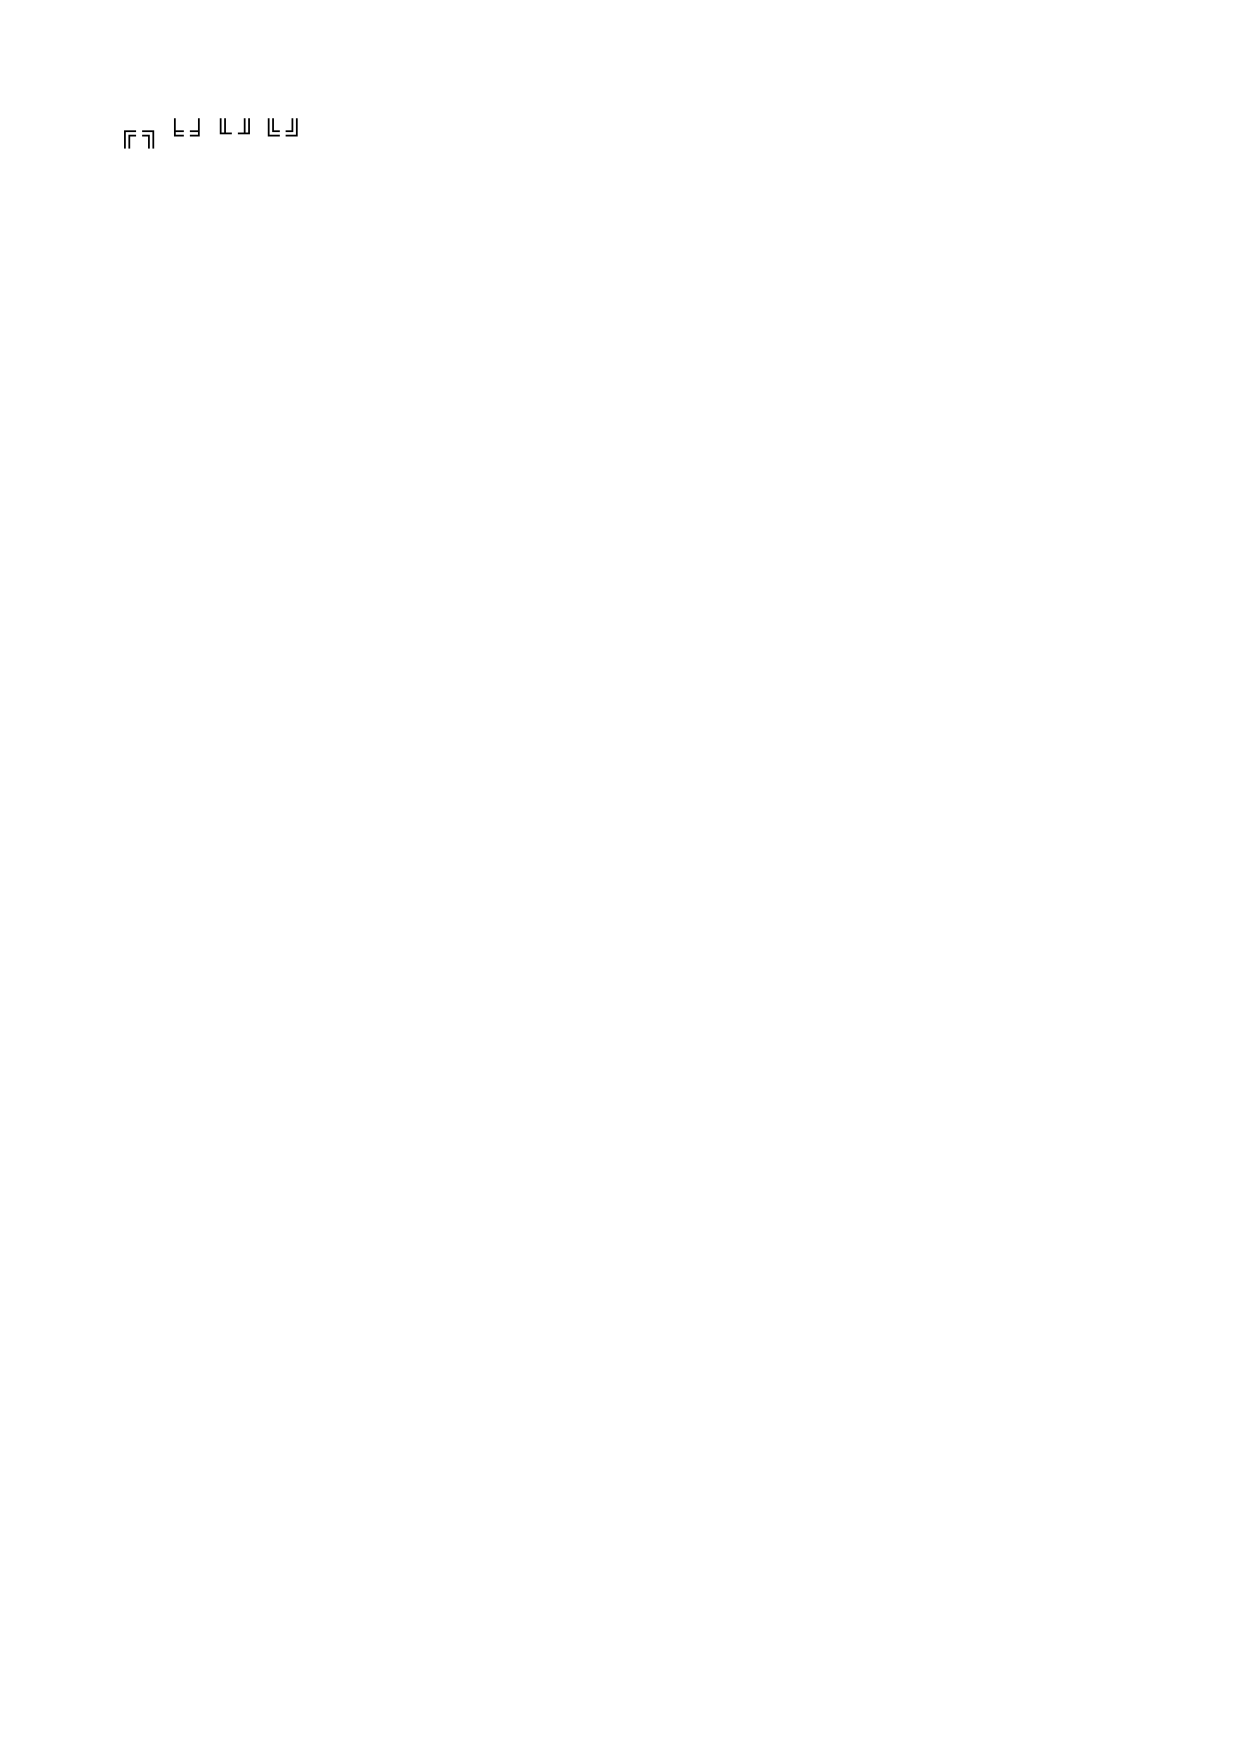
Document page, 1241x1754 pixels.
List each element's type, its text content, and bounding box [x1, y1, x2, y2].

text ╔ ╗ ╘ ╛ ╙ ╜ ╚ ╝ [118, 118, 1122, 147]
